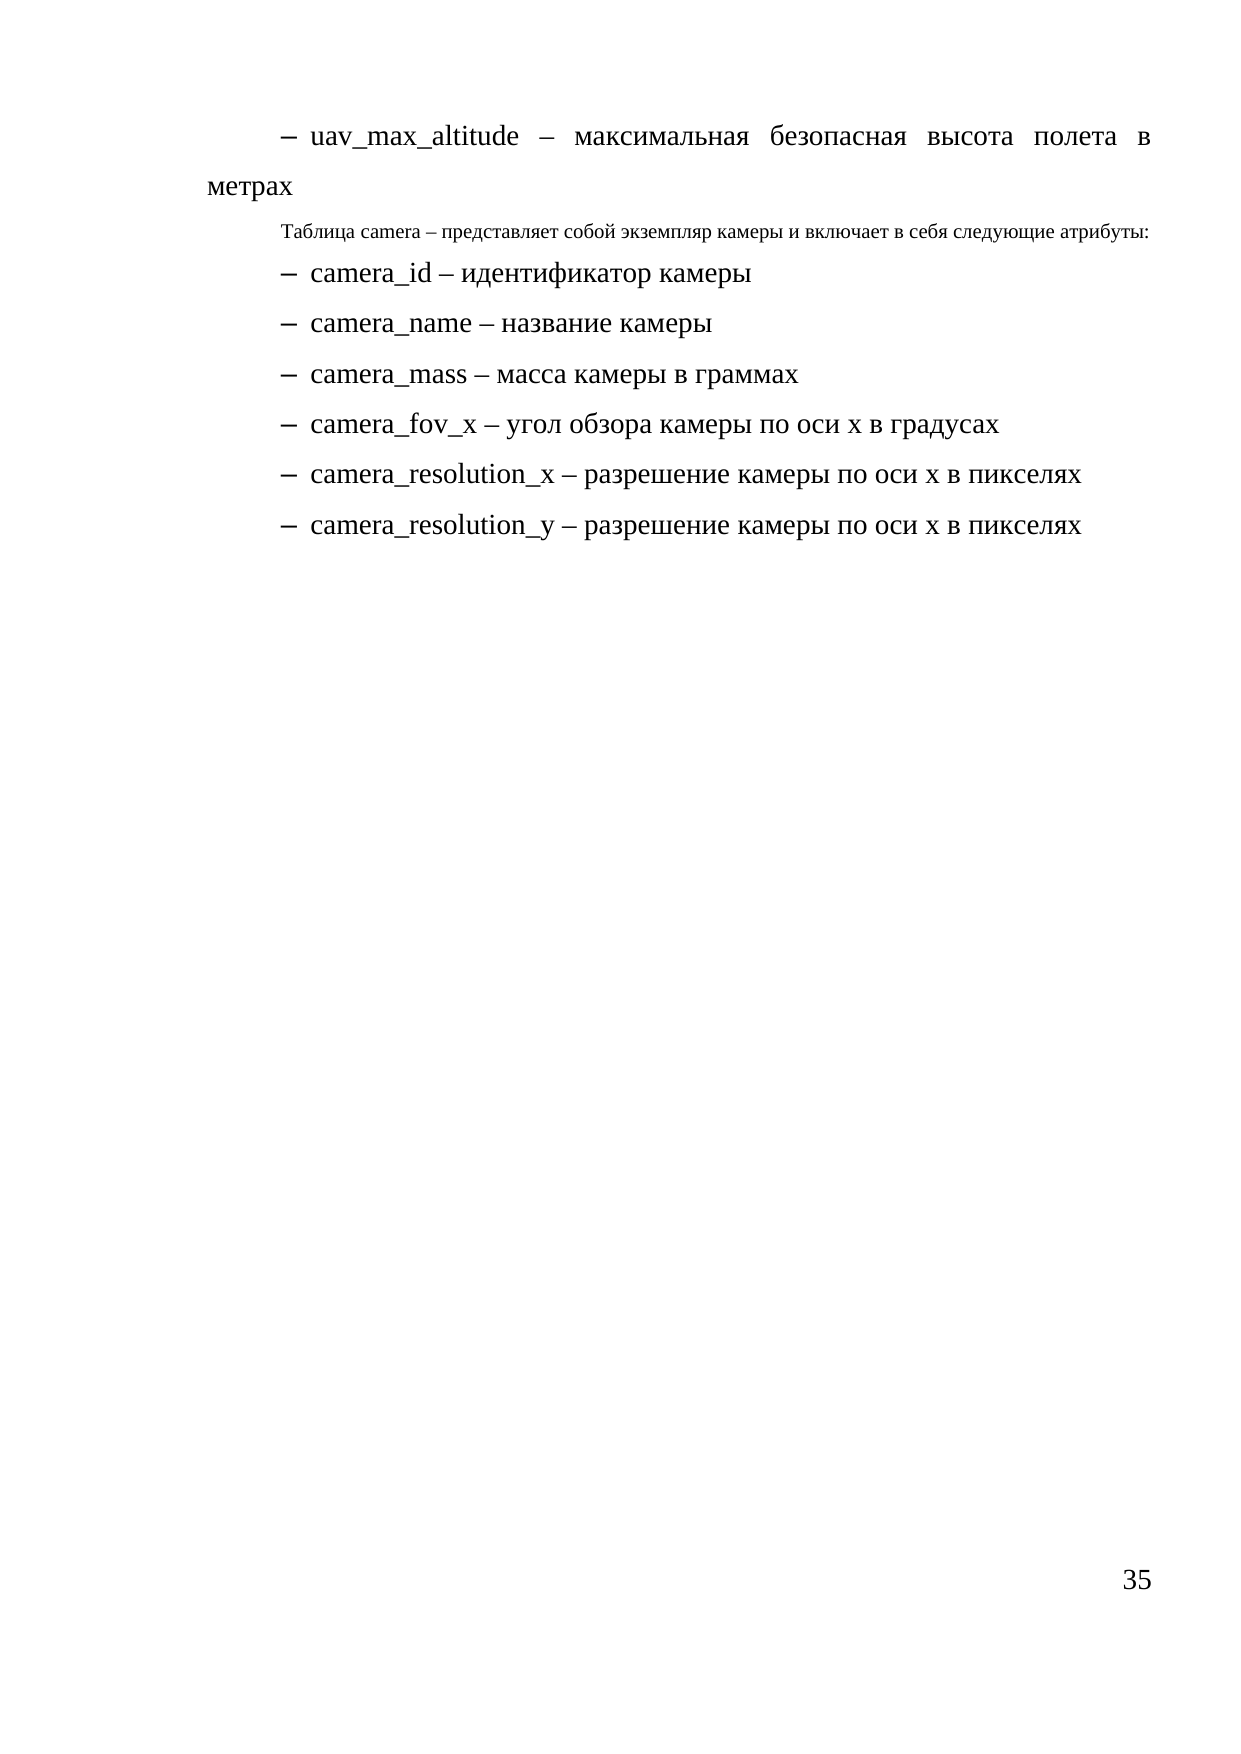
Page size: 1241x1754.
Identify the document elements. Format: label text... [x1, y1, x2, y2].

list uav_max_altitude – максимальная безопасная высота полета в метрах [207, 118, 1152, 202]
list camera_resolution_y – разрешение камеры по оси x в пикселях [207, 507, 1152, 541]
text Таблица camera – представляет собой экземпляр камеры и включает в себя следующие атрибуты: [207, 219, 1152, 243]
list camera_id – идентификатор камеры [207, 255, 1152, 288]
list camera_resolution_x – разрешение камеры по оси x в пикселях [207, 457, 1152, 490]
list camera_mass – масса камеры в граммах [207, 356, 1152, 389]
list camera_name – название камеры [207, 305, 1152, 339]
list camera_fov_x – угол обзора камеры по оси x в градусах [207, 406, 1152, 440]
